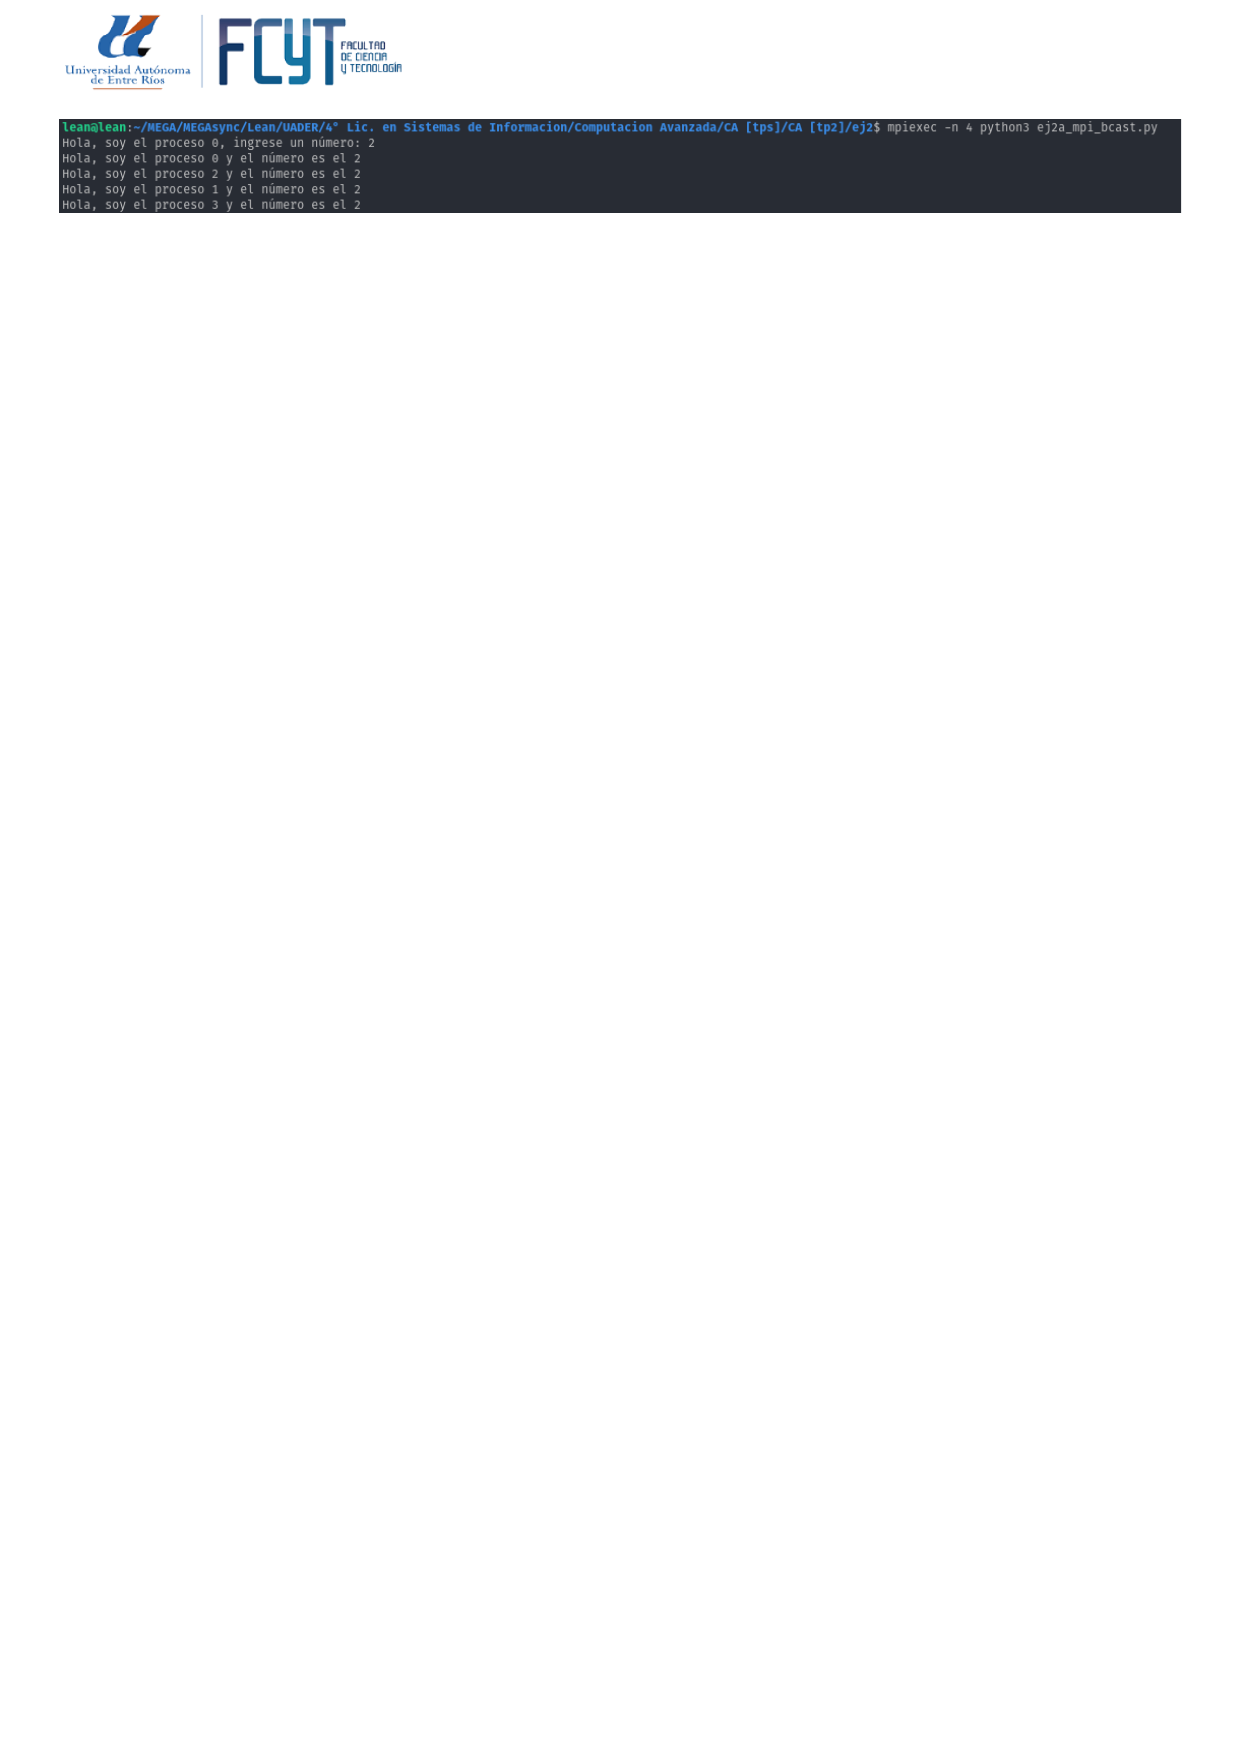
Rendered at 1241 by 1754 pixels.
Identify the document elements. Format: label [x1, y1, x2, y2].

picture [59, 10, 409, 100]
picture [59, 119, 1182, 213]
